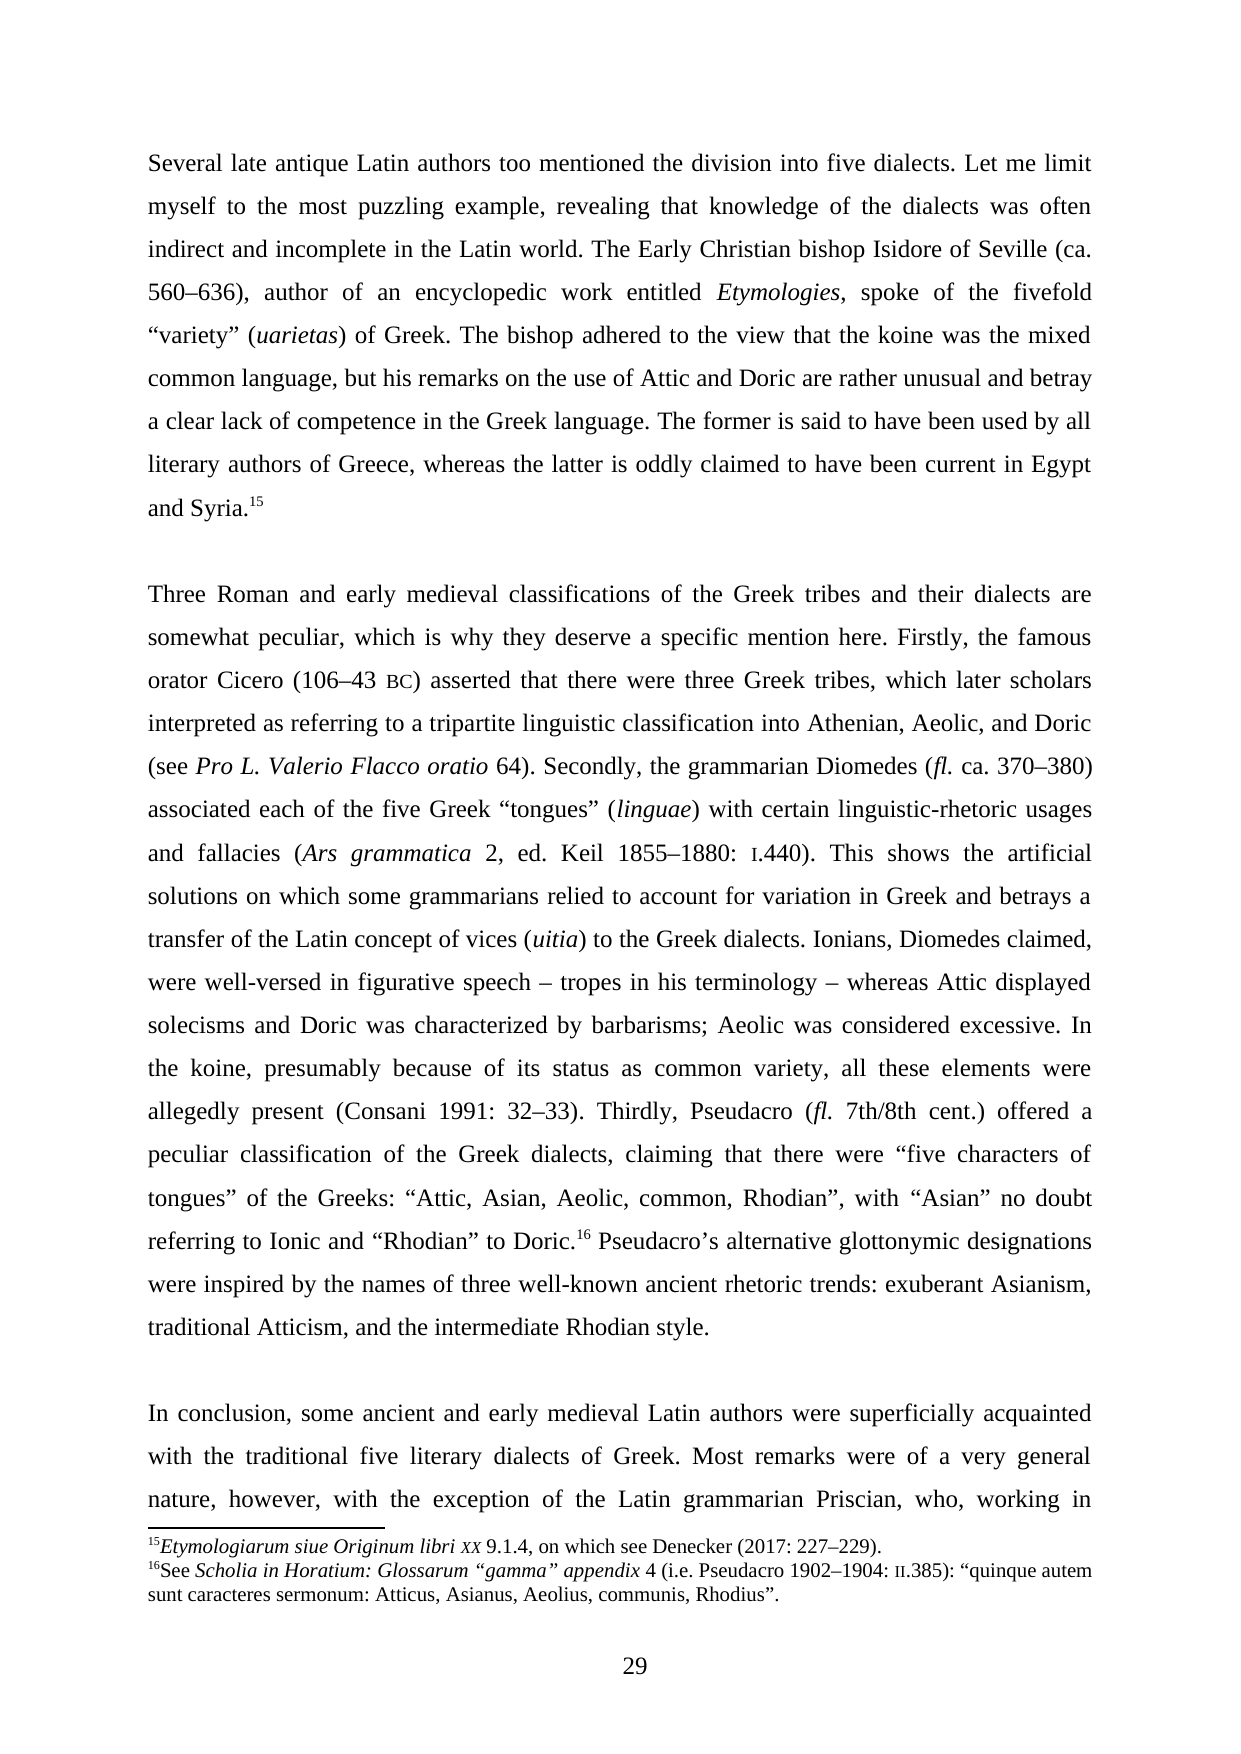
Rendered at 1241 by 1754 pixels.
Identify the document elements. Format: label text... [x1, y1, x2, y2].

text Etymologiarum siue Originum libri xx 9.1.4, on which see Denecker (2017: 227–229). [148, 1534, 1093, 1558]
text In conclusion, some ancient and early medieval Latin authors were superficially acquainted with the traditional five literary dialects of Greek. Most remarks were of a very general nature, however, with the exception of the Latin grammarian Priscian, who, working in [148, 1398, 1093, 1513]
text Three Roman and early medieval classifications of the Greek tribes and their dialects are somewhat peculiar, which is why they deserve a specific mention here. Firstly, the famous orator Cicero (106–43 bc) asserted that there were three Greek tribes, which later scholars interpreted as referring to a tripartite linguistic classification into Athenian, Aeolic, and Doric (see Pro L. Valerio Flacco oratio 64). Secondly, the grammarian Diomedes (fl. ca. 370–380) associated each of the five Greek “tongues” (linguae) with certain linguistic-rhetoric usages and fallacies (Ars grammatica 2, ed. Keil 1855–1880: i.440). This shows the artificial solutions on which some grammarians relied to account for variation in Greek and betrays a transfer of the Latin concept of vices (uitia) to the Greek dialects. Ionians, Diomedes claimed, were well-versed in figurative speech – tropes in his terminology – whereas Attic displayed solecisms and Doric was characterized by barbarisms; Aeolic was considered excessive. In the koine, presumably because of its status as common variety, all these elements were allegedly present (Consani 1991: 32–33). Thirdly, Pseudacro (fl. 7th/8th cent.) offered a peculiar classification of the Greek dialects, claiming that there were “five characters of tongues” of the Greeks: “Attic, Asian, Aeolic, common, Rhodian”, with “Asian” no doubt referring to Ionic and “Rhodian” to Doric. Pseudacro’s alternative glottonymic designations were inspired by the names of three well-known ancient rhetoric trends: exuberant Asianism, traditional Atticism, and the intermediate Rhodian style. [148, 579, 1093, 1341]
text See Scholia in Horatium: Glossarum “gamma” appendix 4 (i.e. Pseudacro 1902–1904: ii.385): “quinque autem sunt caracteres sermonum: Atticus, Asianus, Aeolius, communis, Rhodius”. [148, 1558, 1093, 1606]
text Several late antique Latin authors too mentioned the division into five dialects. Let me limit myself to the most puzzling example, revealing that knowledge of the dialects was often indirect and incomplete in the Latin world. The Early Christian bishop Isidore of Seville (ca. 560–636), author of an encyclopedic work entitled Etymologies, spoke of the fivefold “variety” (uarietas) of Greek. The bishop adhered to the view that the koine was the mixed common language, but his remarks on the use of Attic and Doric are rather unusual and betray a clear lack of competence in the Greek language. The former is said to have been used by all literary authors of Greece, whereas the latter is oddly claimed to have been current in Egypt and Syria. [148, 148, 1093, 521]
